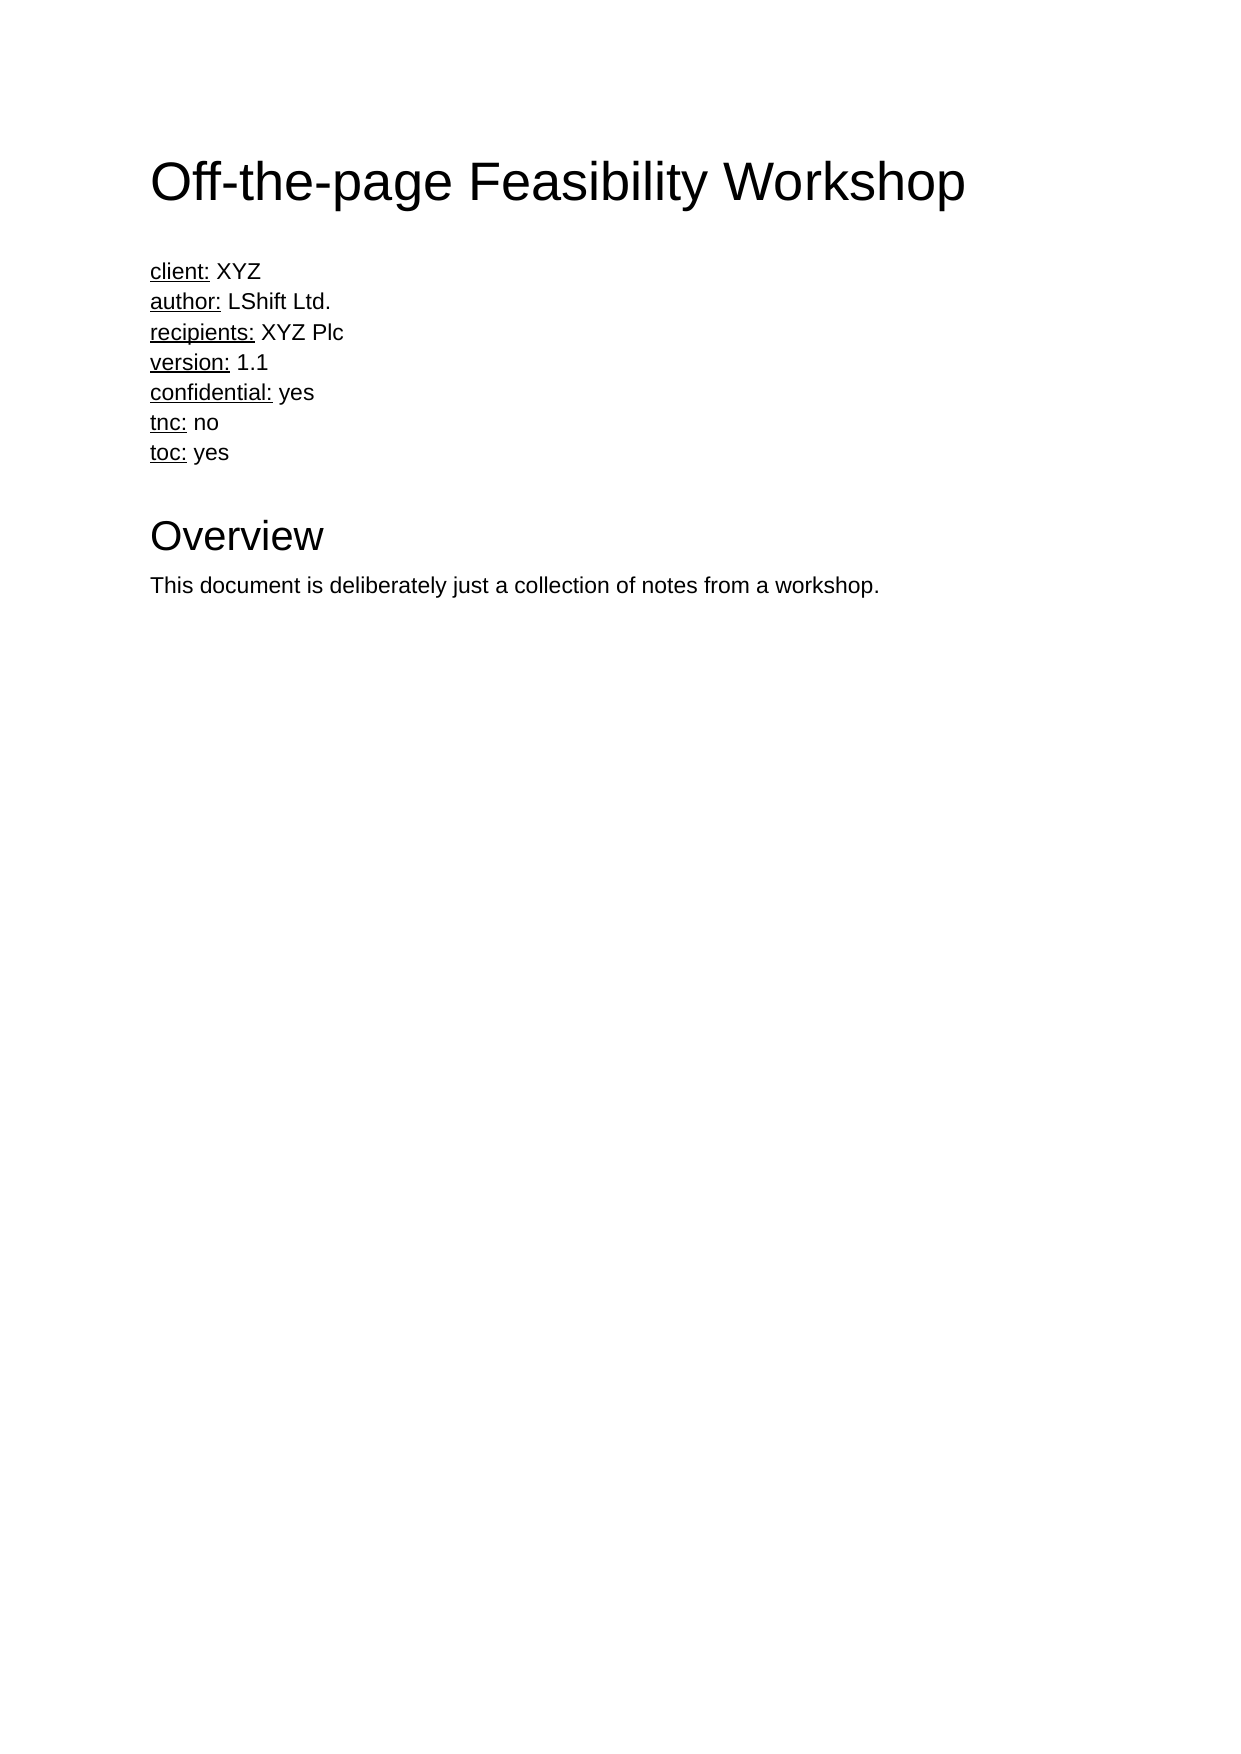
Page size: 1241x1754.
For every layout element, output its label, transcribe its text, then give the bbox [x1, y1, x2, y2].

text recipients: XYZ Plc [150, 318, 1090, 345]
text This document is deliberately just a collection of notes from a workshop. [150, 572, 1090, 598]
subtitle Overview [150, 511, 1090, 559]
title Off-the-page Feasibility Workshop [150, 150, 1090, 212]
text tnc: no [150, 409, 1090, 435]
text version: 1.1 [150, 349, 1090, 375]
text confidential: yes [150, 379, 1090, 405]
text author: LShift Ltd. [150, 288, 1090, 314]
text toc: yes [150, 439, 1090, 466]
text client: XYZ [150, 258, 1090, 284]
